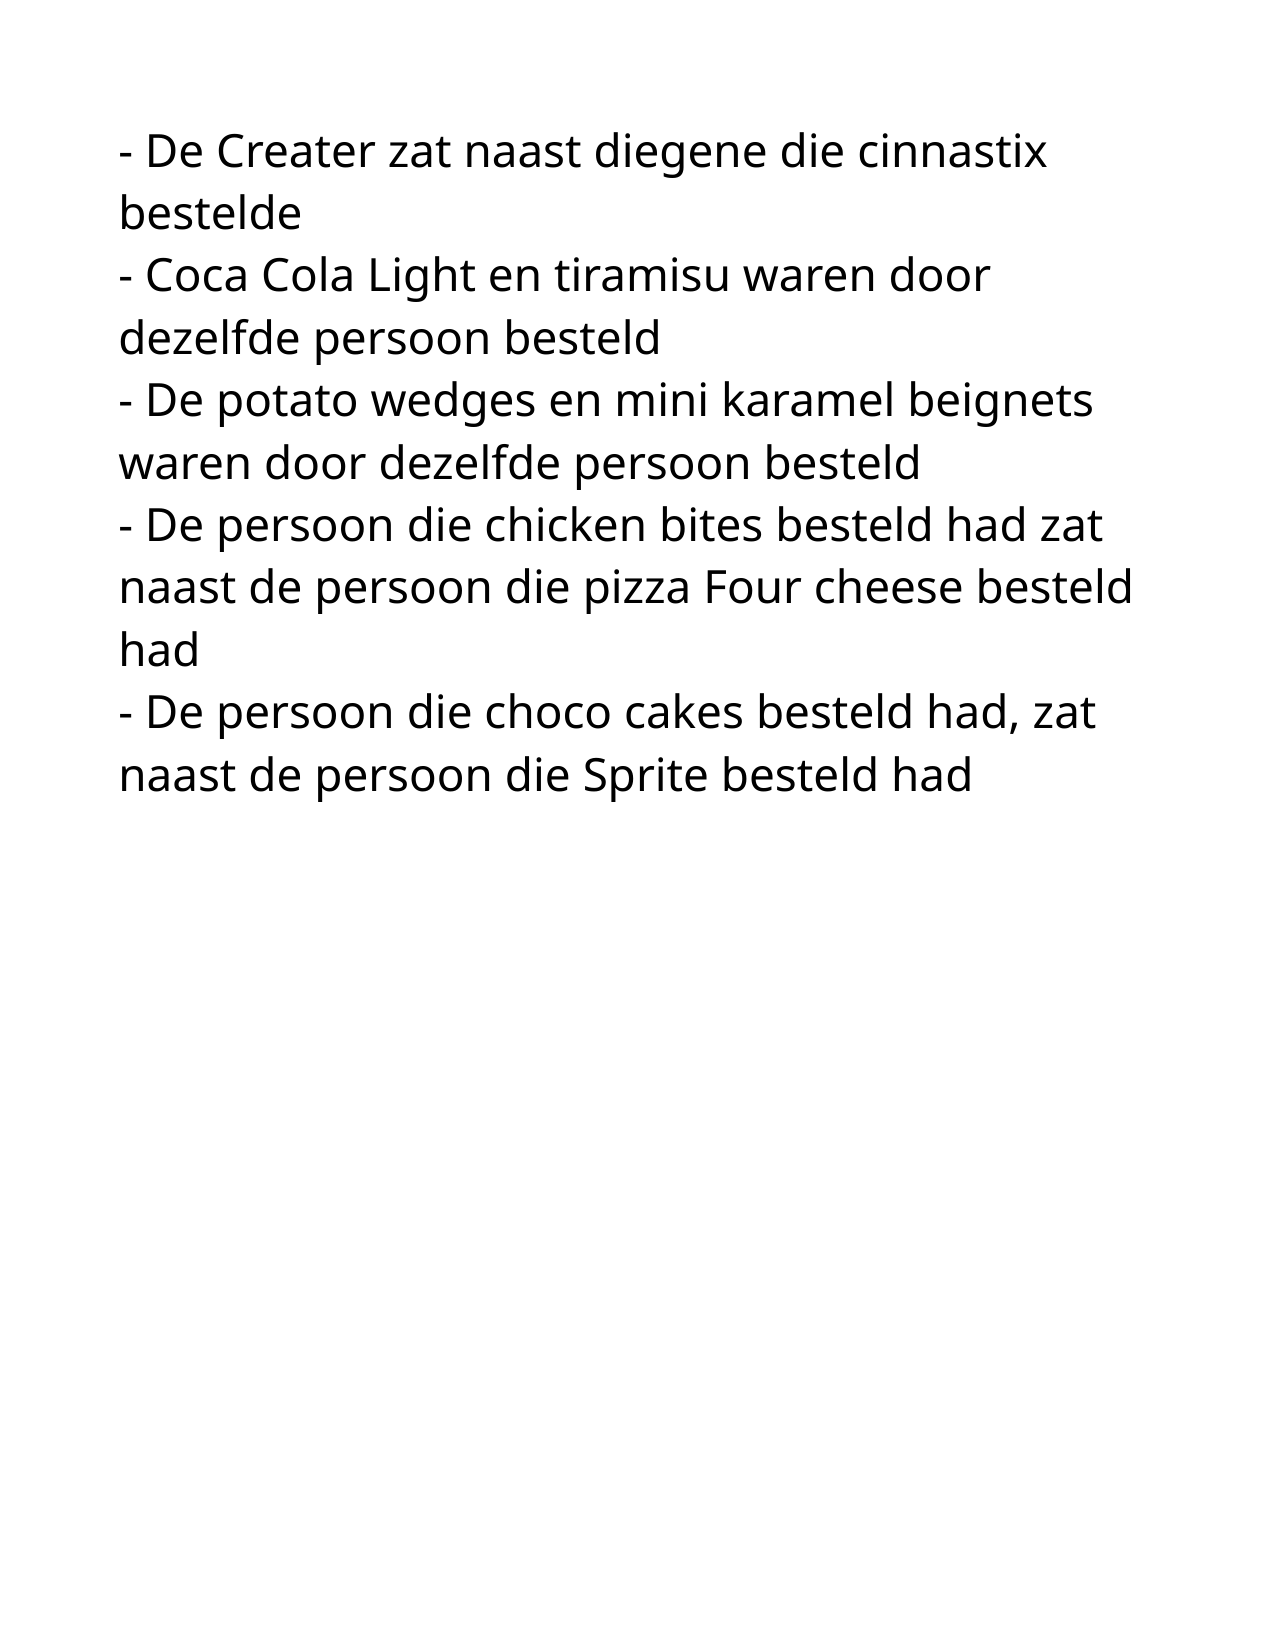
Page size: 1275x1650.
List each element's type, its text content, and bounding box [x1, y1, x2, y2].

text - De Creater zat naast diegene die cinnastix bestelde [118, 118, 1157, 243]
text - De persoon die chicken bites besteld had zat naast de persoon die pizza Four cheese besteld had [118, 492, 1157, 680]
text - De potato wedges en mini karamel beignets waren door dezelfde persoon besteld [118, 368, 1157, 492]
text - De persoon die choco cakes besteld had, zat naast de persoon die Sprite besteld had [118, 680, 1157, 804]
text - Coca Cola Light en tiramisu waren door dezelfde persoon besteld [118, 243, 1157, 368]
